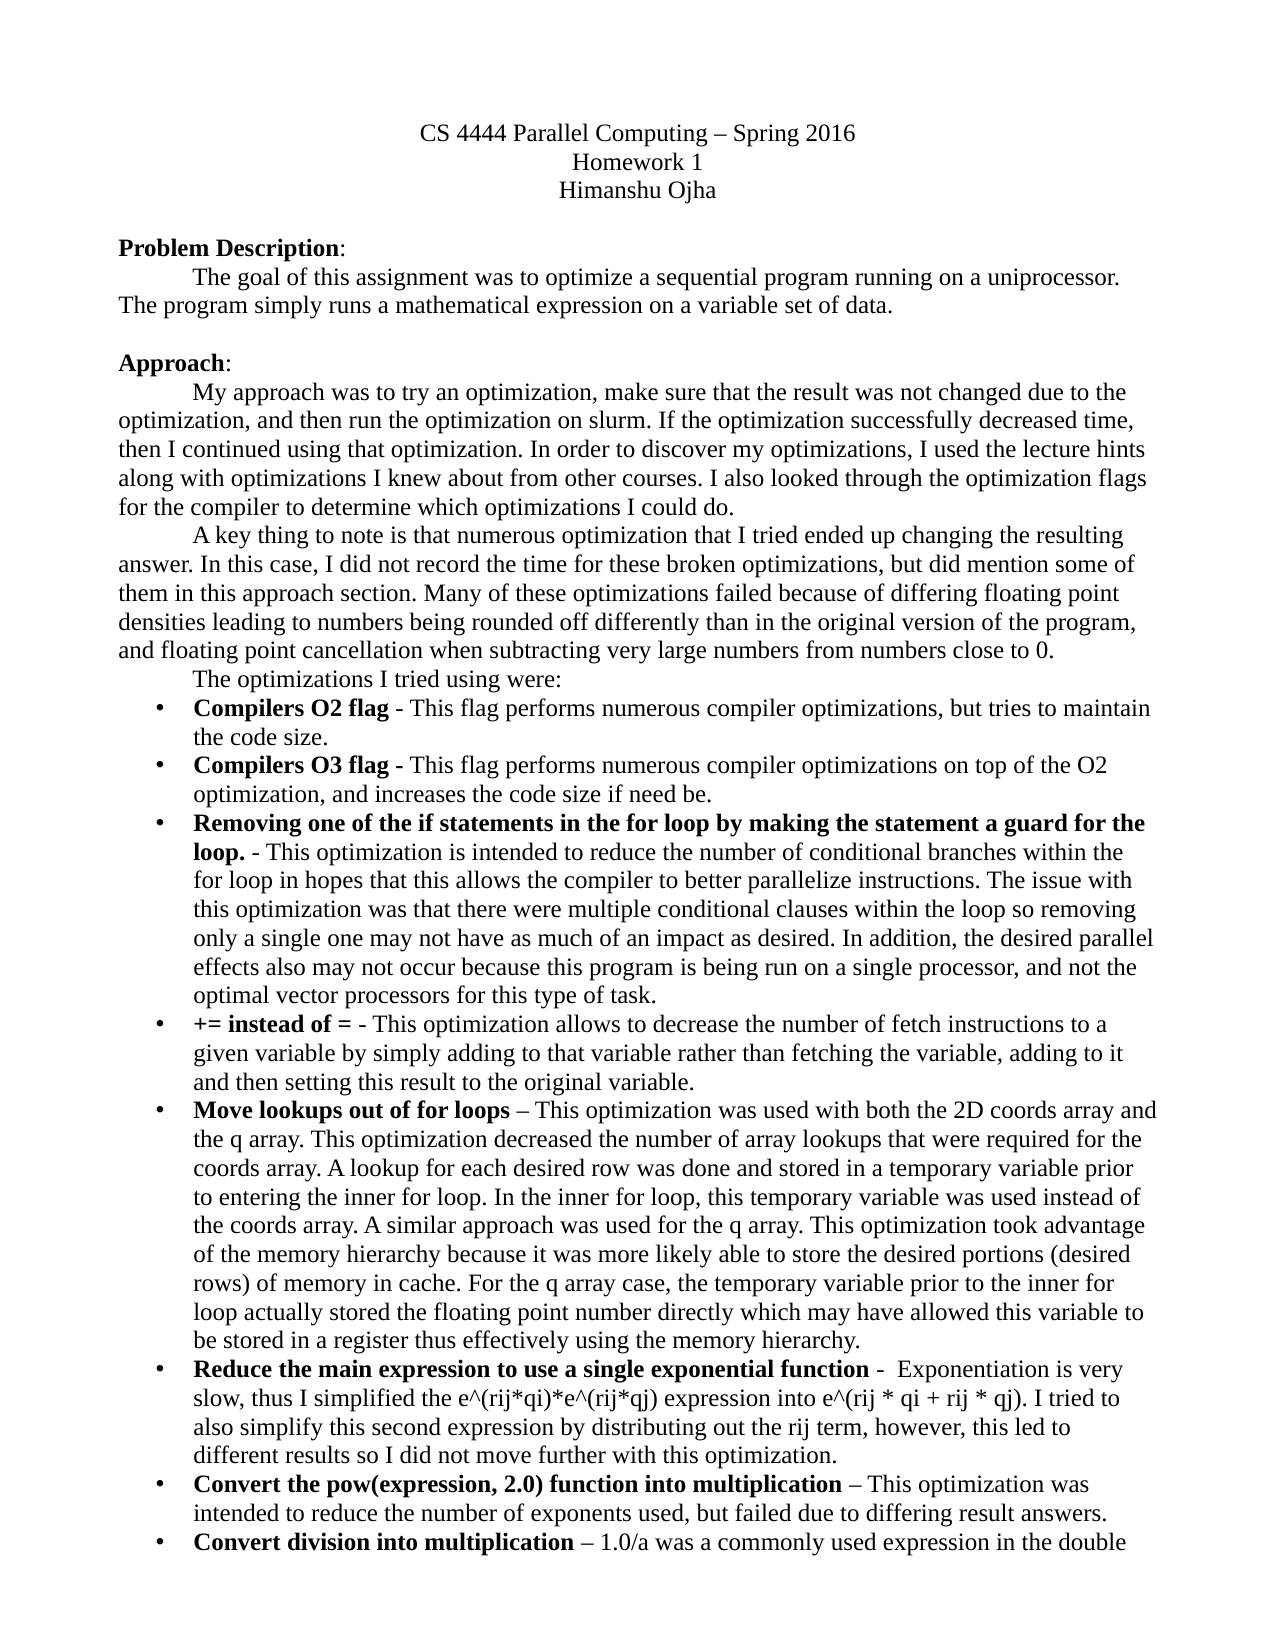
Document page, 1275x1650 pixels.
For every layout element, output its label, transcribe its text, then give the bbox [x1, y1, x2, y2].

text Approach: [118, 348, 1157, 377]
list Removing one of the if statements in the for loop by making the statement a guard for the loop. - This optimization is intended to reduce the number of conditional branches within the for loop in hopes that this allows the compiler to better parallelize instructions. The issue with this optimization was that there were multiple conditional clauses within the loop so removing only a single one may not have as much of an impact as desired. In addition, the desired parallel effects also may not occur because this program is being run on a single processor, and not the optimal vector processors for this type of task. [156, 808, 1157, 1009]
text Himanshu Ojha [118, 176, 1157, 204]
text A key thing to note is that numerous optimization that I tried ended up changing the resulting answer. In this case, I did not record the time for these broken optimizations, but did mention some of them in this approach section. Many of these optimizations failed because of differing floating point densities leading to numbers being rounded off differently than in the original version of the program, and floating point cancellation when subtracting very large numbers from numbers close to 0. [118, 521, 1157, 664]
list Reduce the main expression to use a single exponential function - Exponentiation is very slow, thus I simplified the e^(rij*qi)*e^(rij*qj) expression into e^(rij * qi + rij * qj). I tried to also simplify this second expression by distributing out the rij term, however, this led to different results so I did not move further with this optimization. [156, 1354, 1157, 1469]
text My approach was to try an optimization, make sure that the result was not changed due to the optimization, and then run the optimization on slurm. If the optimization successfully decreased time, then I continued using that optimization. In order to discover my optimizations, I used the lecture hints along with optimizations I knew about from other courses. I also looked through the optimization flags for the compiler to determine which optimizations I could do. [118, 377, 1157, 521]
text The optimizations I tried using were: [118, 664, 1157, 693]
list Convert the pow(expression, 2.0) function into multiplication – This optimization was intended to reduce the number of exponents used, but failed due to differing result answers. [156, 1469, 1157, 1527]
list Compilers O2 flag - This flag performs numerous compiler optimizations, but tries to maintain the code size. [156, 693, 1157, 751]
list Compilers O3 flag - This flag performs numerous compiler optimizations on top of the O2 optimization, and increases the code size if need be. [156, 751, 1157, 808]
list Convert division into multiplication – 1.0/a was a commonly used expression in the double [156, 1527, 1157, 1556]
text Problem Description: [118, 233, 1157, 262]
text Homework 1 [118, 147, 1157, 176]
text The goal of this assignment was to optimize a sequential program running on a uniprocessor. The program simply runs a mathematical expression on a variable set of data. [118, 262, 1157, 319]
text CS 4444 Parallel Computing – Spring 2016 [118, 118, 1157, 147]
list Move lookups out of for loops – This optimization was used with both the 2D coords array and the q array. This optimization decreased the number of array lookups that were required for the coords array. A lookup for each desired row was done and stored in a temporary variable prior to entering the inner for loop. In the inner for loop, this temporary variable was used instead of the coords array. A similar approach was used for the q array. This optimization took advantage of the memory hierarchy because it was more likely able to store the desired portions (desired rows) of memory in cache. For the q array case, the temporary variable prior to the inner for loop actually stored the floating point number directly which may have allowed this variable to be stored in a register thus effectively using the memory hierarchy. [156, 1096, 1157, 1354]
list += instead of = - This optimization allows to decrease the number of fetch instructions to a given variable by simply adding to that variable rather than fetching the variable, adding to it and then setting this result to the original variable. [156, 1009, 1157, 1096]
